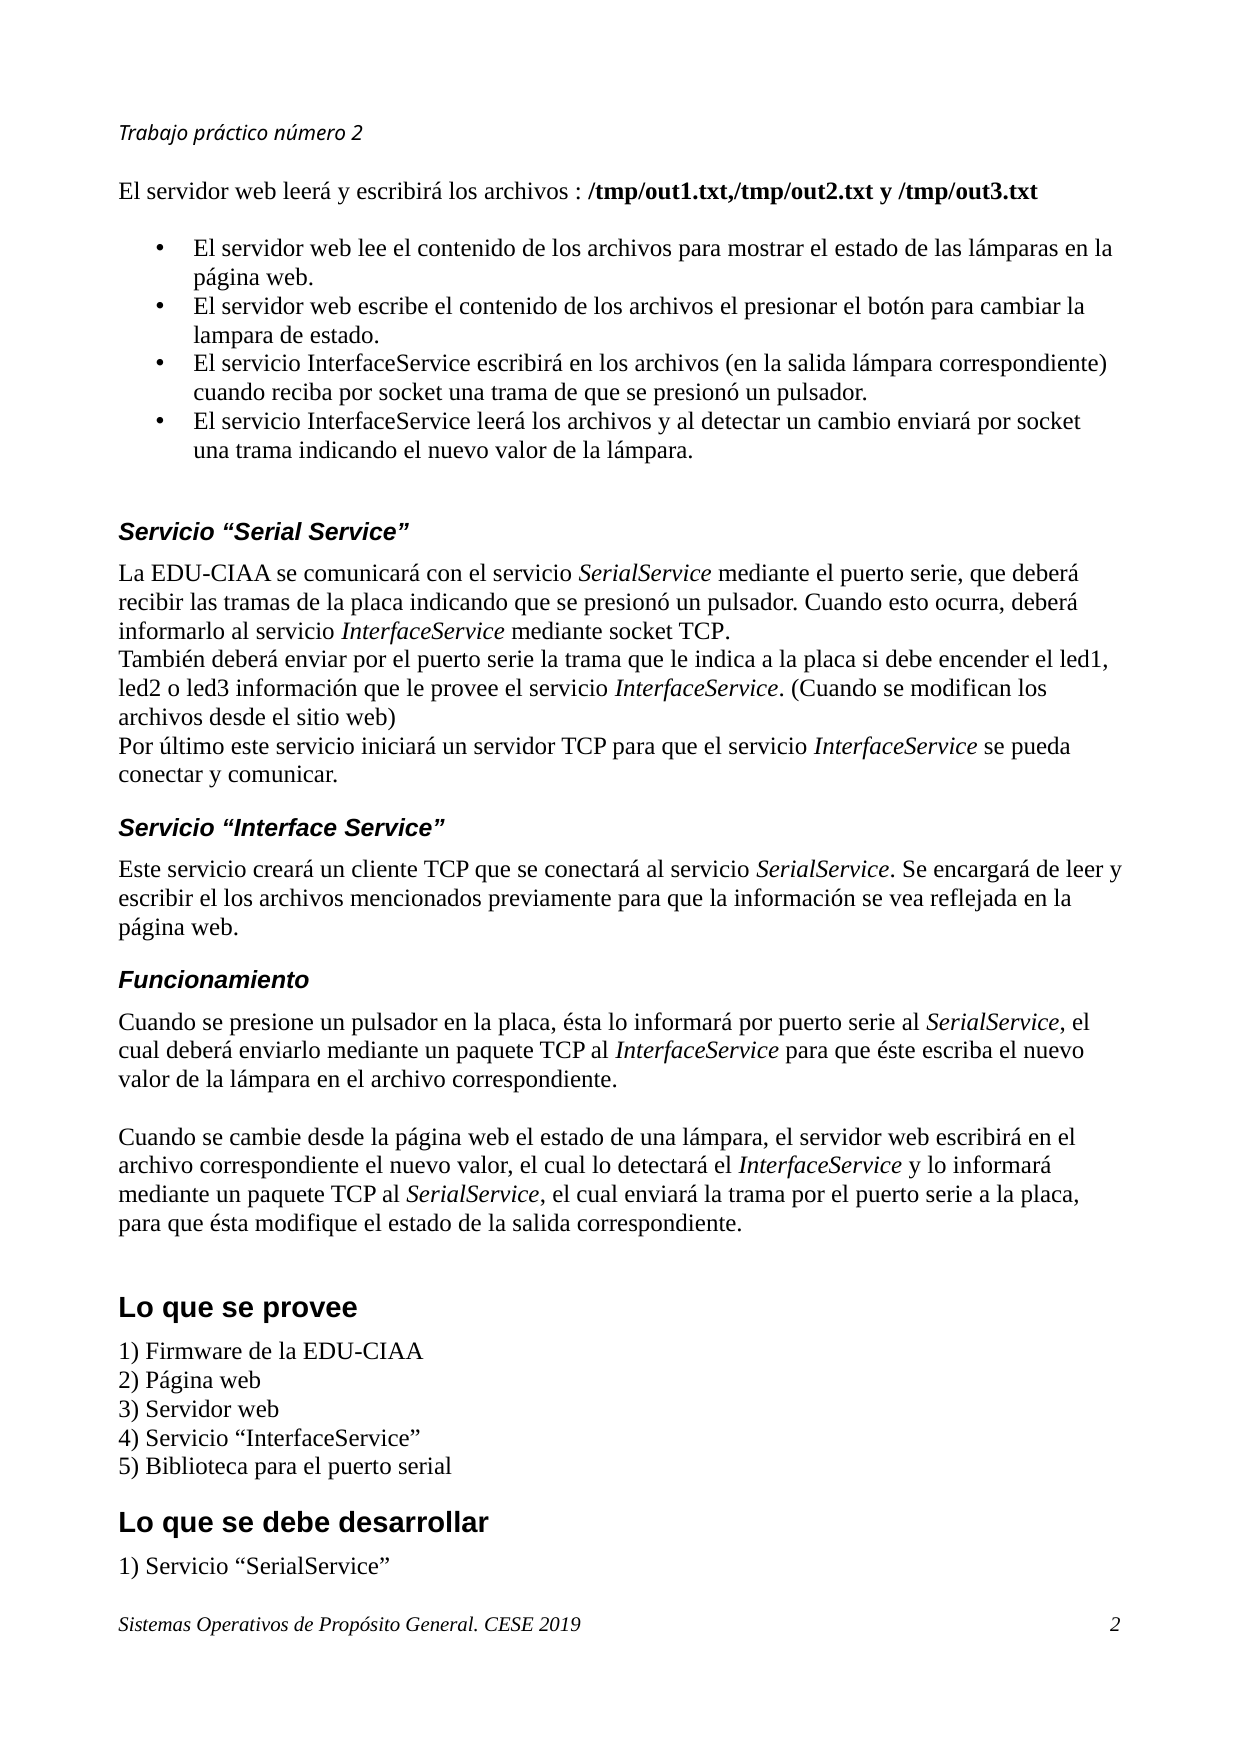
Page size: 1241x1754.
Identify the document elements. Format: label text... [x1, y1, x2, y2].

text Por último este servicio iniciará un servidor TCP para que el servicio InterfaceService se pueda conectar y comunicar. [118, 731, 1122, 788]
list El servidor web escribe el contenido de los archivos el presionar el botón para cambiar la lampara de estado. [156, 291, 1122, 348]
text 5) Biblioteca para el puerto serial [118, 1451, 1122, 1480]
text Cuando se cambie desde la página web el estado de una lámpara, el servidor web escribirá en el archivo correspondiente el nuevo valor, el cual lo detectará el InterfaceService y lo informará mediante un paquete TCP al SerialService, el cual enviará la trama por el puerto serie a la placa, para que ésta modifique el estado de la salida correspondiente. [118, 1122, 1122, 1237]
subtitle Funcionamiento [118, 966, 1122, 994]
text 4) Servicio “InterfaceService” [118, 1423, 1122, 1451]
subtitle Lo que se provee [118, 1290, 1122, 1324]
text También deberá enviar por el puerto serie la trama que le indica a la placa si debe encender el led1, led2 o led3 información que le provee el servicio InterfaceService. (Cuando se modifican los archivos desde el sitio web) [118, 644, 1122, 731]
subtitle Servicio “Interface Service” [118, 813, 1122, 842]
list El servicio InterfaceService escribirá en los archivos (en la salida lámpara correspondiente) cuando reciba por socket una trama de que se presionó un pulsador. [156, 348, 1122, 406]
text Cuando se presione un pulsador en la placa, ésta lo informará por puerto serie al SerialService, el cual deberá enviarlo mediante un paquete TCP al InterfaceService para que éste escriba el nuevo valor de la lámpara en el archivo correspondiente. [118, 1007, 1122, 1093]
text La EDU-CIAA se comunicará con el servicio SerialService mediante el puerto serie, que deberá recibir las tramas de la placa indicando que se presionó un pulsador. Cuando esto ocurra, deberá informarlo al servicio InterfaceService mediante socket TCP. [118, 558, 1122, 644]
text El servidor web leerá y escribirá los archivos : /tmp/out1.txt,/tmp/out2.txt y /tmp/out3.txt [118, 176, 1122, 205]
text Este servicio creará un cliente TCP que se conectará al servicio SerialService. Se encargará de leer y escribir el los archivos mencionados previamente para que la información se vea reflejada en la página web. [118, 854, 1122, 941]
list El servicio InterfaceService leerá los archivos y al detectar un cambio enviará por socket una trama indicando el nuevo valor de la lámpara. [156, 406, 1122, 463]
list El servidor web lee el contenido de los archivos para mostrar el estado de las lámparas en la página web. [156, 233, 1122, 291]
text 1) Servicio “SerialService” [118, 1551, 1122, 1580]
text 2) Página web [118, 1365, 1122, 1394]
subtitle Lo que se debe desarrollar [118, 1505, 1122, 1539]
text 1) Firmware de la EDU-CIAA [118, 1336, 1122, 1365]
text 3) Servidor web [118, 1394, 1122, 1423]
subtitle Servicio “Serial Service” [118, 517, 1122, 546]
